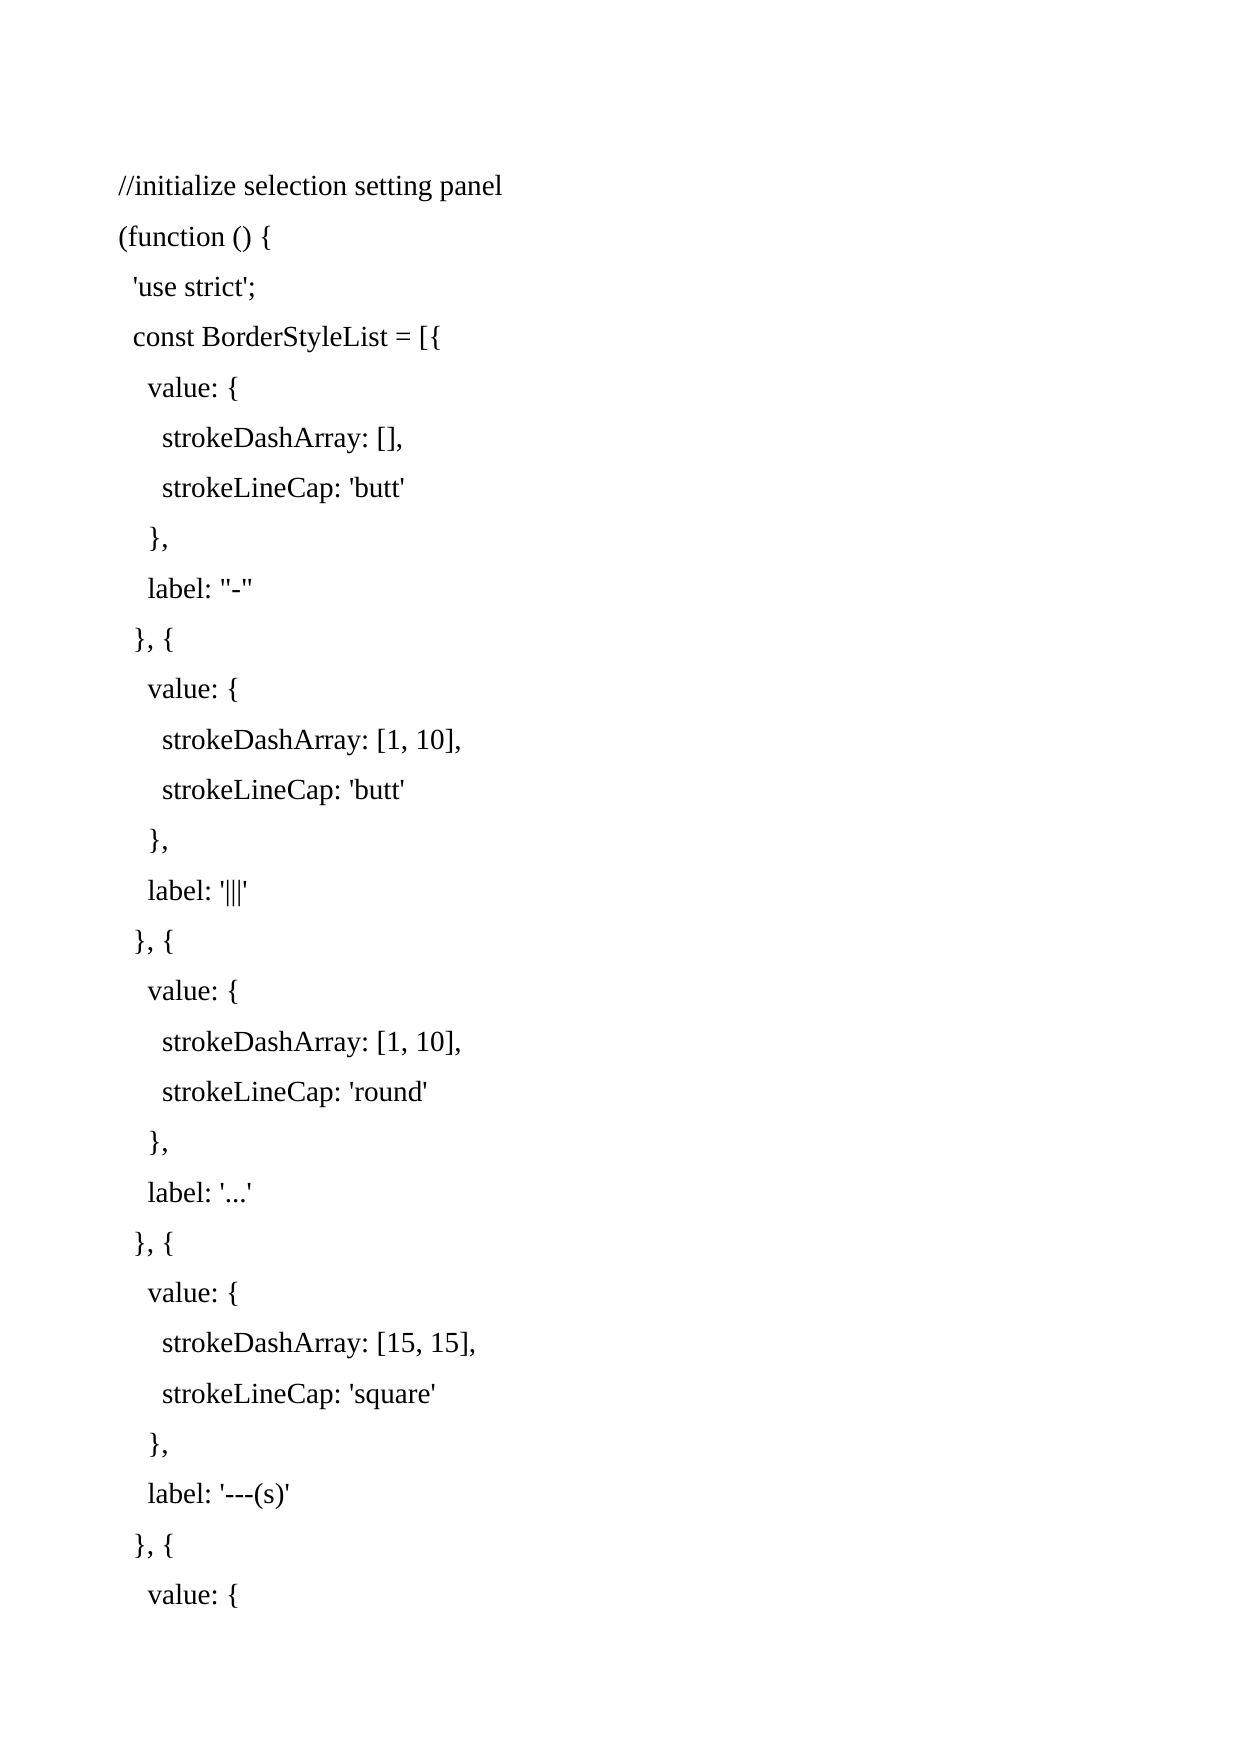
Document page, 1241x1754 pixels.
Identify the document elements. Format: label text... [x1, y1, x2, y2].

text value: { [118, 1275, 1122, 1309]
text value: { [118, 370, 1122, 403]
text label: "-" [118, 571, 1122, 604]
text 'use strict'; [118, 269, 1122, 303]
text }, [118, 1124, 1122, 1158]
text }, { [118, 621, 1122, 655]
text strokeLineCap: 'butt' [118, 470, 1122, 504]
text strokeDashArray: [1, 10], [118, 1024, 1122, 1057]
text }, { [118, 1225, 1122, 1258]
text strokeDashArray: [15, 15], [118, 1326, 1122, 1359]
text value: { [118, 672, 1122, 705]
text }, [118, 822, 1122, 856]
text strokeLineCap: 'square' [118, 1376, 1122, 1409]
text value: { [118, 1577, 1122, 1611]
text label: '|||' [118, 873, 1122, 906]
text value: { [118, 973, 1122, 1007]
text (function () { [118, 219, 1122, 252]
text }, { [118, 923, 1122, 957]
text const BorderStyleList = [{ [118, 319, 1122, 353]
text //initialize selection setting panel [118, 168, 1122, 202]
text }, { [118, 1527, 1122, 1560]
text label: '...' [118, 1175, 1122, 1208]
text strokeLineCap: 'butt' [118, 772, 1122, 806]
text strokeDashArray: [1, 10], [118, 722, 1122, 755]
text }, [118, 521, 1122, 554]
text strokeLineCap: 'round' [118, 1074, 1122, 1108]
text strokeDashArray: [], [118, 420, 1122, 453]
text }, [118, 1426, 1122, 1460]
text label: '---(s)' [118, 1477, 1122, 1510]
